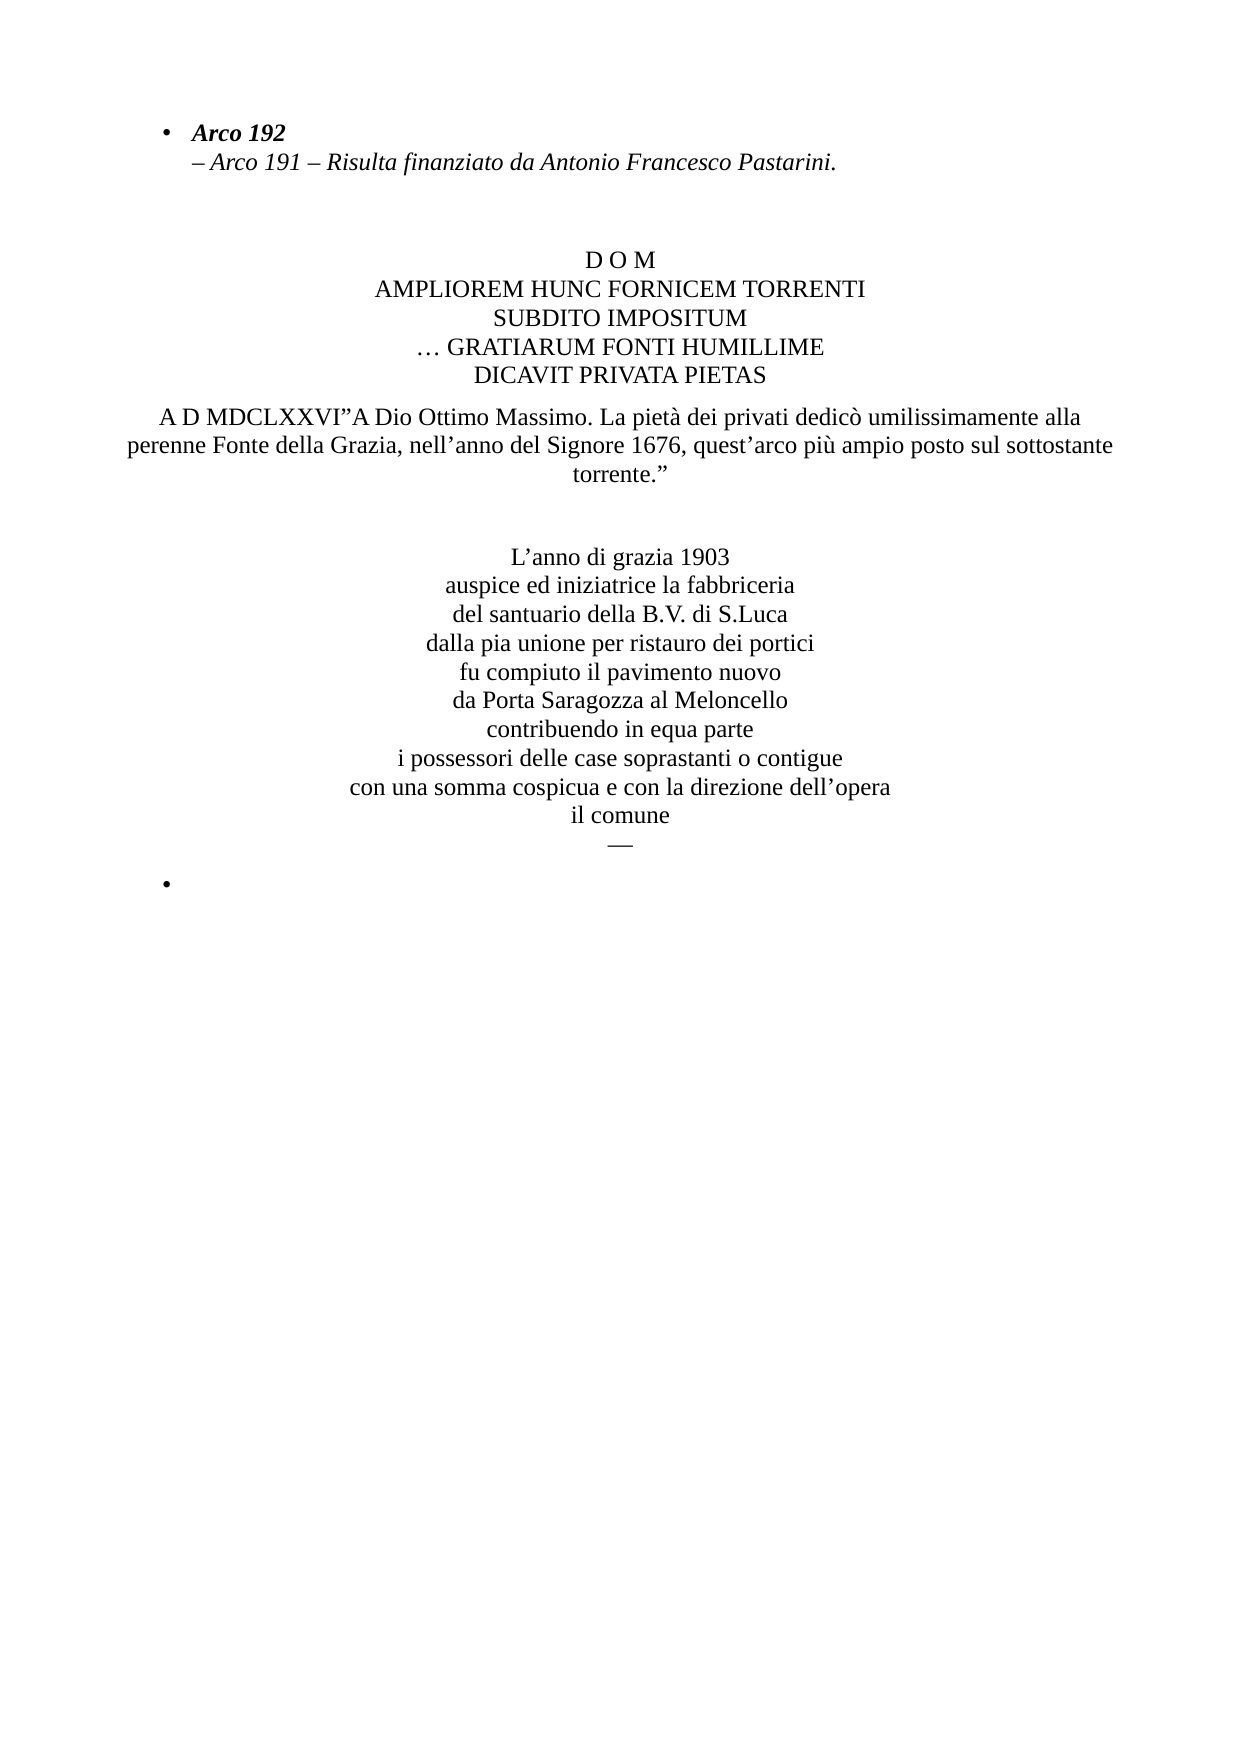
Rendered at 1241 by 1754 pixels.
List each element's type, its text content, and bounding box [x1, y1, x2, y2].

text L’anno di grazia 1903 auspice ed iniziatrice la fabbriceria del santuario della B.V. di S.Luca dalla pia unione per ristauro dei portici fu compiuto il pavimento nuovo da Porta Saragozza al Meloncello contribuendo in equa parte i possessori delle case soprastanti o contigue con una somma cospicua e con la direzione dell’opera il comune — [118, 542, 1122, 858]
text A D MDCLXXVI”A Dio Ottimo Massimo. La pietà dei privati dedicò umilissimamente alla perenne Fonte della Grazia, nell’anno del Signore 1676, quest’arco più ampio posto sul sottostante torrente.” [118, 402, 1122, 488]
list Arco 192 – Arco 191 – Risulta finanziato da Antonio Francesco Pastarini. [162, 118, 1122, 233]
text D O M AMPLIOREM HUNC FORNICEM TORRENTI SUBDITO IMPOSITUM … GRATIARUM FONTI HUMILLIME DICAVIT PRIVATA PIETAS [118, 246, 1122, 389]
